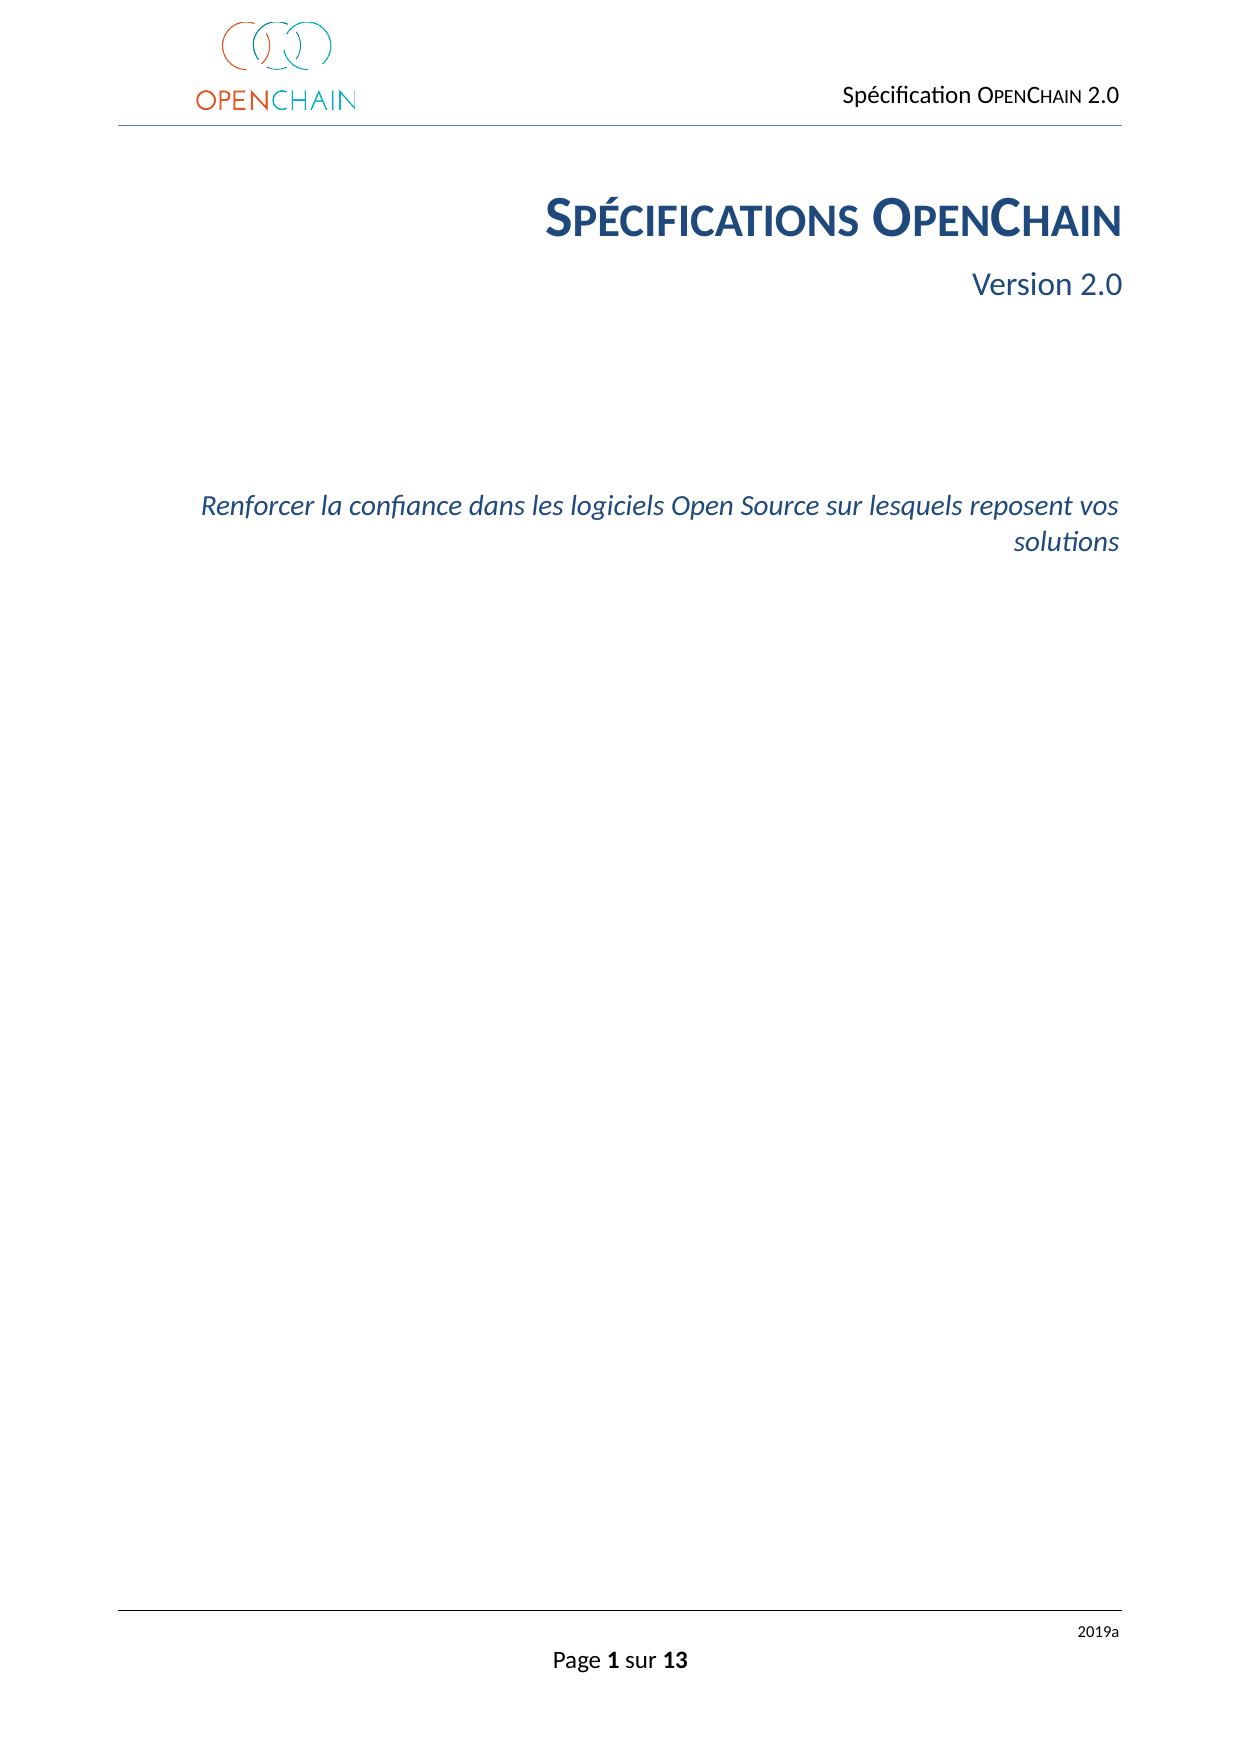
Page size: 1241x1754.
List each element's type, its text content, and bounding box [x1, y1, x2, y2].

text Version 2.0 [118, 263, 1122, 304]
picture [196, 22, 355, 111]
title Spécifications OpenChain [118, 179, 1122, 251]
subtitle Renforcer la confiance dans les logiciels Open Source sur lesquels reposent vos solutions [118, 487, 1122, 559]
